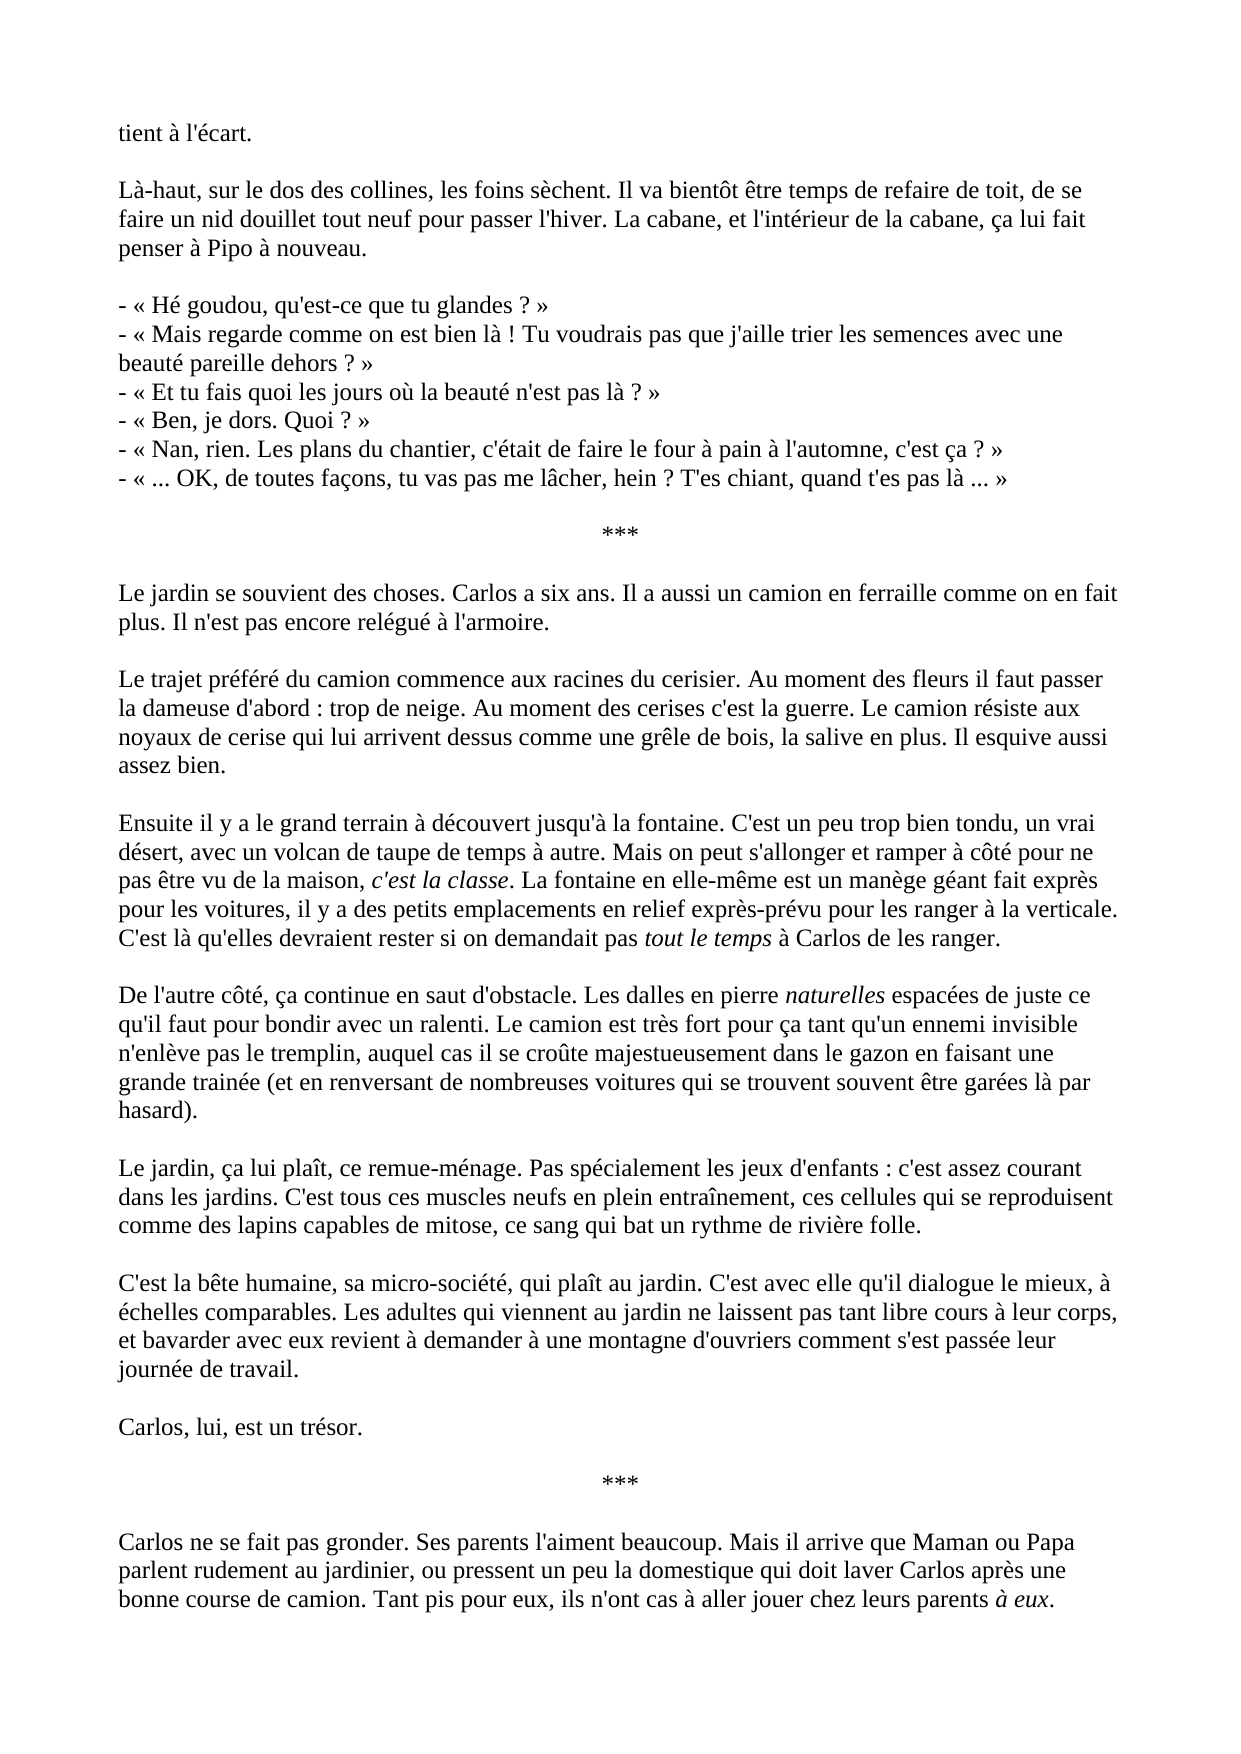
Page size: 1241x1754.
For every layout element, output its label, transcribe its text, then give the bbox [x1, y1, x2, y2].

text - « Nan, rien. Les plans du chantier, c'était de faire le four à pain à l'automne, c'est ça ? » [118, 434, 1122, 463]
text De l'autre côté, ça continue en saut d'obstacle. Les dalles en pierre naturelles espacées de juste ce qu'il faut pour bondir avec un ralenti. Le camion est très fort pour ça tant qu'un ennemi invisible n'enlève pas le tremplin, auquel cas il se croûte majestueusement dans le gazon en faisant une grande trainée (et en renversant de nombreuses voitures qui se trouvent souvent être garées là par hasard). [118, 981, 1122, 1124]
text - « Ben, je dors. Quoi ? » [118, 406, 1122, 434]
text - « ... OK, de toutes façons, tu vas pas me lâcher, hein ? T'es chiant, quand t'es pas là ... » [118, 463, 1122, 492]
text Carlos ne se fait pas gronder. Ses parents l'aiment beaucoup. Mais il arrive que Maman ou Papa parlent rudement au jardinier, ou pressent un peu la domestique qui doit laver Carlos après une bonne course de camion. Tant pis pour eux, ils n'ont cas à aller jouer chez leurs parents à eux. [118, 1527, 1122, 1613]
text Le jardin, ça lui plaît, ce remue-ménage. Pas spécialement les jeux d'enfants : c'est assez courant dans les jardins. C'est tous ces muscles neufs en plein entraînement, ces cellules qui se reproduisent comme des lapins capables de mitose, ce sang qui bat un rythme de rivière folle. [118, 1153, 1122, 1239]
text - « Mais regarde comme on est bien là ! Tu voudrais pas que j'aille trier les semences avec une beauté pareille dehors ? » [118, 319, 1122, 377]
text Carlos, lui, est un trésor. [118, 1412, 1122, 1441]
text Ensuite il y a le grand terrain à découvert jusqu'à la fontaine. C'est un peu trop bien tondu, un vrai désert, avec un volcan de taupe de temps à autre. Mais on peut s'allonger et ramper à côté pour ne pas être vu de la maison, c'est la classe. La fontaine en elle-même est un manège géant fait exprès pour les voitures, il y a des petits emplacements en relief exprès-prévu pour les ranger à la verticale. C'est là qu'elles devraient rester si on demandait pas tout le temps à Carlos de les ranger. [118, 808, 1122, 952]
text Le jardin se souvient des choses. Carlos a six ans. Il a aussi un camion en ferraille comme on en fait plus. Il n'est pas encore relégué à l'armoire. [118, 578, 1122, 636]
text tient à l'écart. [118, 118, 1122, 147]
text *** [118, 1469, 1122, 1498]
text - « Et tu fais quoi les jours où la beauté n'est pas là ? » [118, 377, 1122, 406]
text *** [118, 521, 1122, 549]
text - « Hé goudou, qu'est-ce que tu glandes ? » [118, 291, 1122, 319]
text Là-haut, sur le dos des collines, les foins sèchent. Il va bientôt être temps de refaire de toit, de se faire un nid douillet tout neuf pour passer l'hiver. La cabane, et l'intérieur de la cabane, ça lui fait penser à Pipo à nouveau. [118, 176, 1122, 262]
text C'est la bête humaine, sa micro-société, qui plaît au jardin. C'est avec elle qu'il dialogue le mieux, à échelles comparables. Les adultes qui viennent au jardin ne laissent pas tant libre cours à leur corps, et bavarder avec eux revient à demander à une montagne d'ouvriers comment s'est passée leur journée de travail. [118, 1268, 1122, 1383]
text Le trajet préféré du camion commence aux racines du cerisier. Au moment des fleurs il faut passer la dameuse d'abord : trop de neige. Au moment des cerises c'est la guerre. Le camion résiste aux noyaux de cerise qui lui arrivent dessus comme une grêle de bois, la salive en plus. Il esquive aussi assez bien. [118, 664, 1122, 779]
